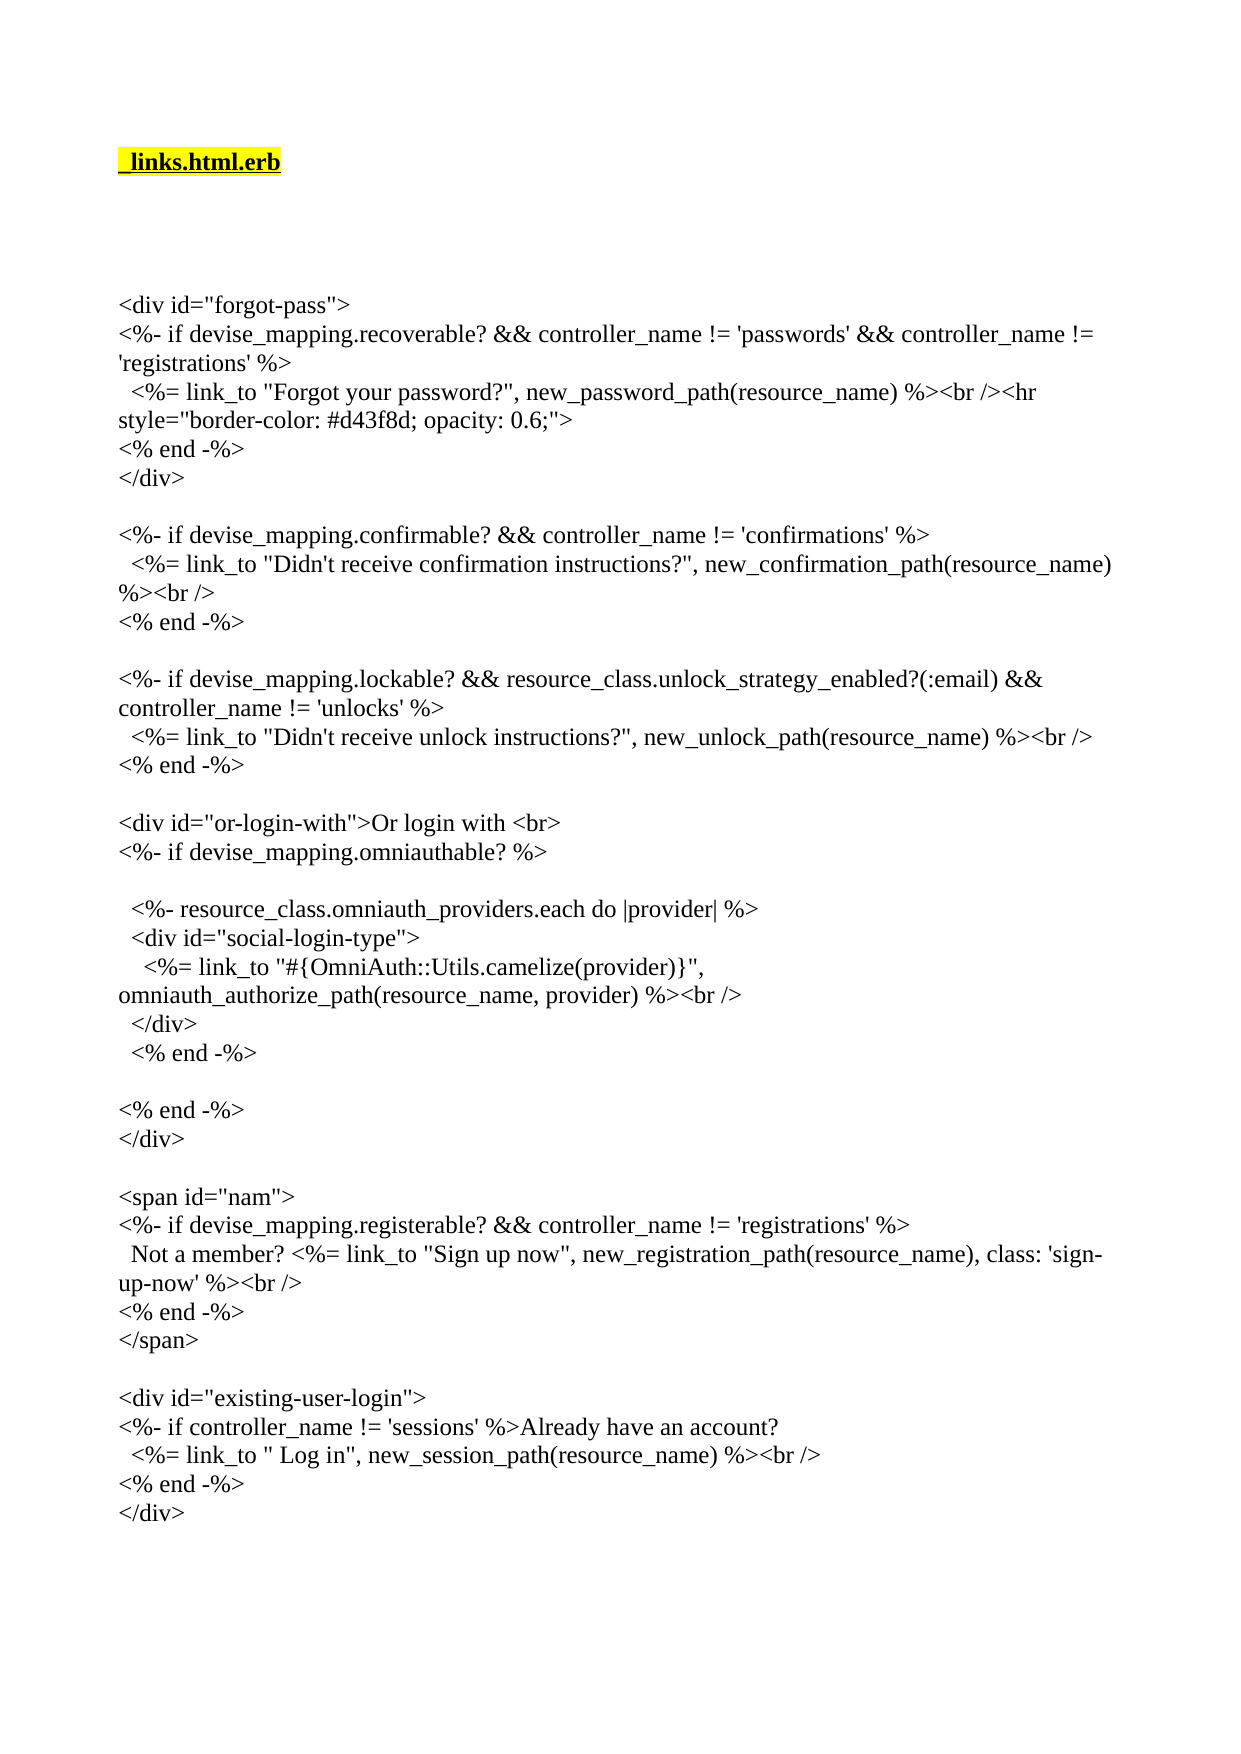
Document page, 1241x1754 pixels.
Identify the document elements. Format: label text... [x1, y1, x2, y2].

text <%- if devise_mapping.confirmable? && controller_name != 'confirmations' %> [118, 521, 1122, 549]
text </div> [118, 1498, 1122, 1527]
text <% end -%> [118, 434, 1122, 463]
text <% end -%> [118, 1038, 1122, 1067]
text _links.html.erb [118, 147, 1122, 176]
text <%= link_to "Didn't receive confirmation instructions?", new_confirmation_path(resource_name) %><br /> [118, 549, 1122, 607]
text <div id="forgot-pass"> [118, 291, 1122, 319]
text <div id="existing-user-login"> [118, 1383, 1122, 1412]
text </span> [118, 1326, 1122, 1354]
text <% end -%> [118, 751, 1122, 779]
text <div id="social-login-type"> [118, 923, 1122, 952]
text <% end -%> [118, 1297, 1122, 1326]
text <%- if devise_mapping.registerable? && controller_name != 'registrations' %> [118, 1211, 1122, 1239]
text <%- resource_class.omniauth_providers.each do |provider| %> [118, 894, 1122, 923]
text <%= link_to "#{OmniAuth::Utils.camelize(provider)}", omniauth_authorize_path(resource_name, provider) %><br /> [118, 952, 1122, 1009]
text <%= link_to "Didn't receive unlock instructions?", new_unlock_path(resource_name) %><br /> [118, 722, 1122, 751]
text </div> [118, 463, 1122, 492]
text <%- if devise_mapping.lockable? && resource_class.unlock_strategy_enabled?(:email) && controller_name != 'unlocks' %> [118, 664, 1122, 722]
text <%- if devise_mapping.recoverable? && controller_name != 'passwords' && controller_name != 'registrations' %> [118, 319, 1122, 377]
text <span id="nam"> [118, 1182, 1122, 1211]
text </div> [118, 1124, 1122, 1153]
text <% end -%> [118, 1096, 1122, 1124]
text Not a member? <%= link_to "Sign up now", new_registration_path(resource_name), class: 'sign-up-now' %><br /> [118, 1239, 1122, 1297]
text <%= link_to "Forgot your password?", new_password_path(resource_name) %><br /><hr style="border-color: #d43f8d; opacity: 0.6;"> [118, 377, 1122, 434]
text <%- if controller_name != 'sessions' %>Already have an account? [118, 1412, 1122, 1441]
text <%= link_to " Log in", new_session_path(resource_name) %><br /> [118, 1441, 1122, 1469]
text <div id="or-login-with">Or login with <br> [118, 808, 1122, 837]
text <% end -%> [118, 607, 1122, 636]
text <%- if devise_mapping.omniauthable? %> [118, 837, 1122, 866]
text <% end -%> [118, 1469, 1122, 1498]
text </div> [118, 1009, 1122, 1038]
